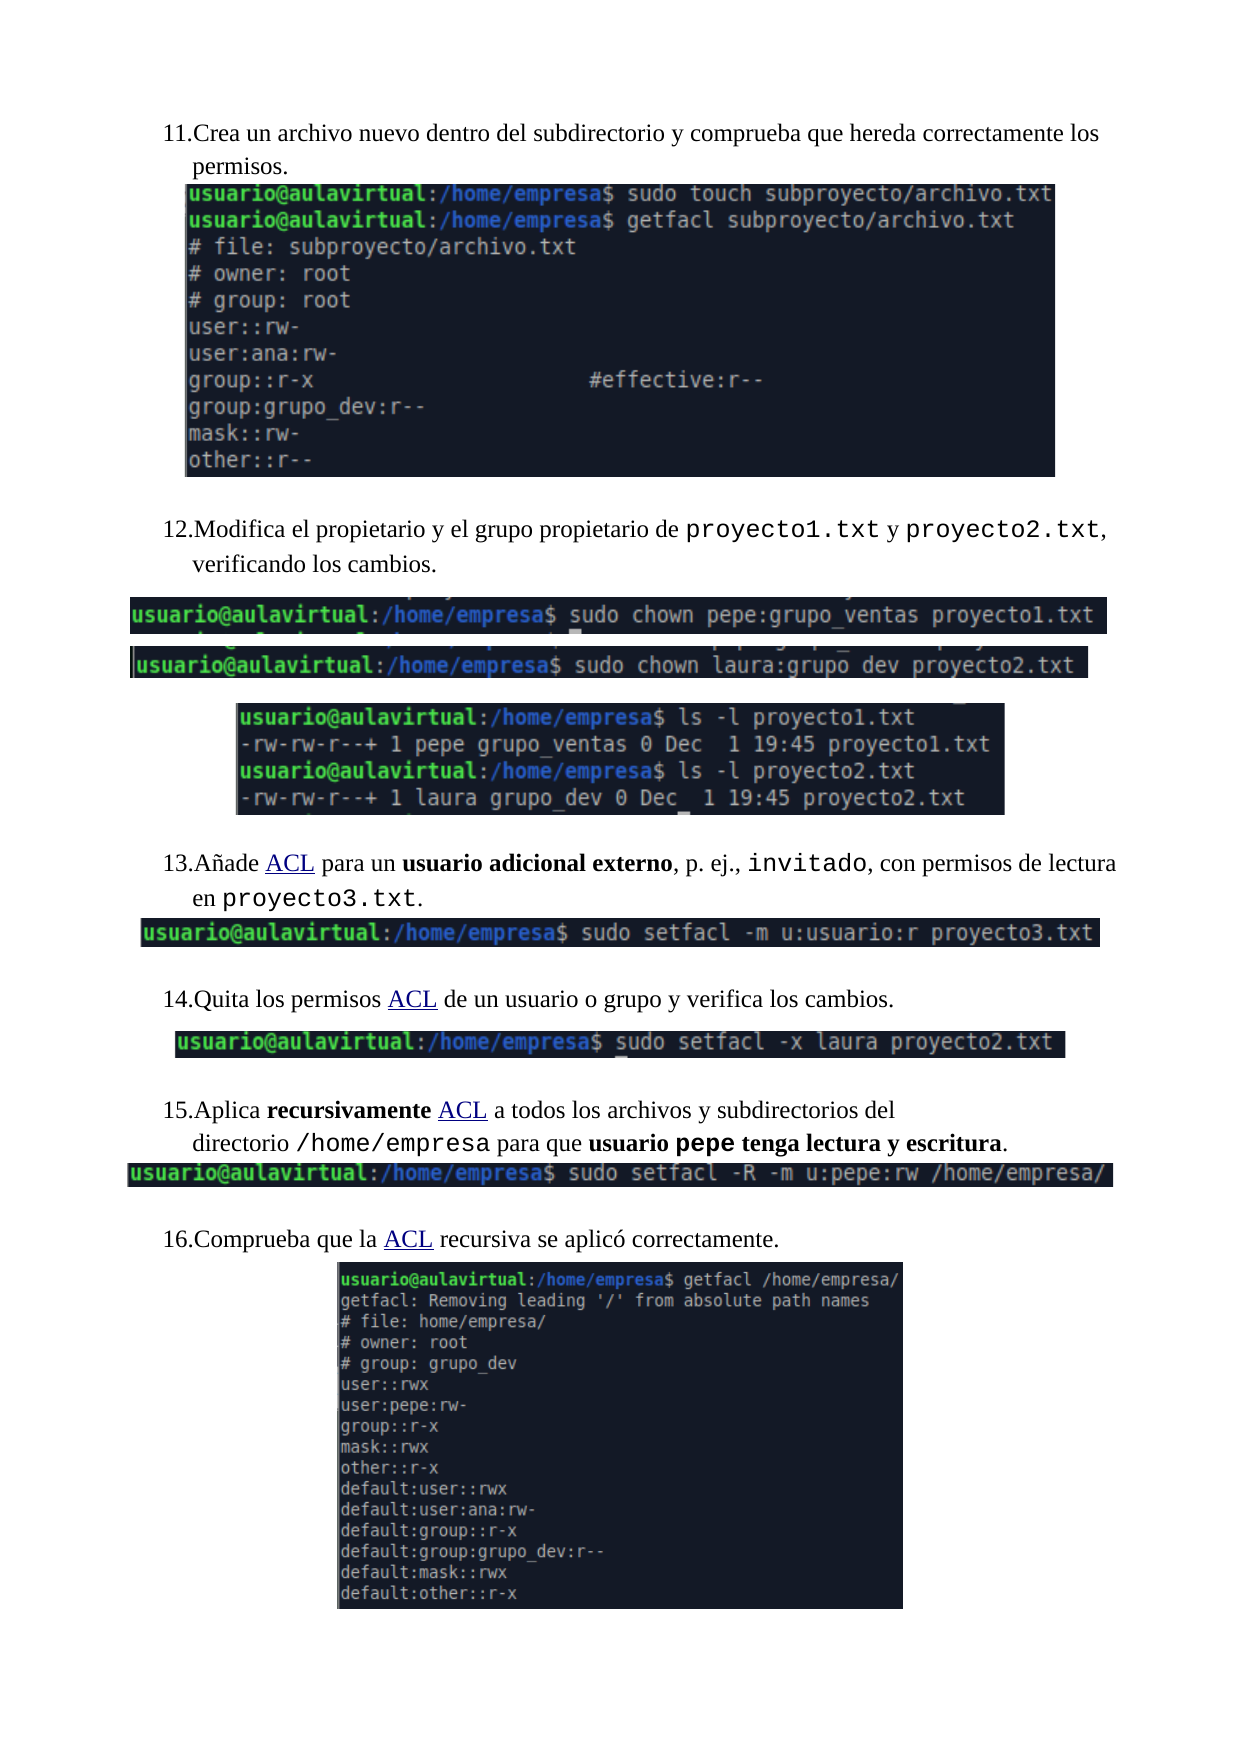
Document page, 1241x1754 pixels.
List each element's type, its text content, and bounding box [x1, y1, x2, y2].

picture [174, 1031, 1066, 1058]
list Aplica recursivamente ACL a todos los archivos y subdirectorios del directorio /home/empresa para que usuario pepe tenga lectura y escritura. [162, 1095, 1122, 1159]
picture [184, 184, 1056, 477]
picture [337, 1262, 903, 1609]
list Añade ACL para un usuario adicional externo, p. ej., invitado, con permisos de lectura en proyecto3.txt. [162, 848, 1122, 914]
picture [235, 703, 1005, 815]
picture [140, 918, 1100, 947]
list Crea un archivo nuevo dentro del subdirectorio y comprueba que hereda correctamente los permisos. [162, 118, 1122, 180]
list Comprueba que la ACL recursiva se aplicó correctamente. [162, 1224, 1122, 1253]
picture [127, 1163, 1114, 1187]
picture [130, 597, 1107, 634]
list Modifica el propietario y el grupo propietario de proyecto1.txt y proyecto2.txt, verificando los cambios. [162, 514, 1122, 577]
picture [130, 646, 1089, 678]
list Quita los permisos ACL de un usuario o grupo y verifica los cambios. [162, 984, 1122, 1013]
